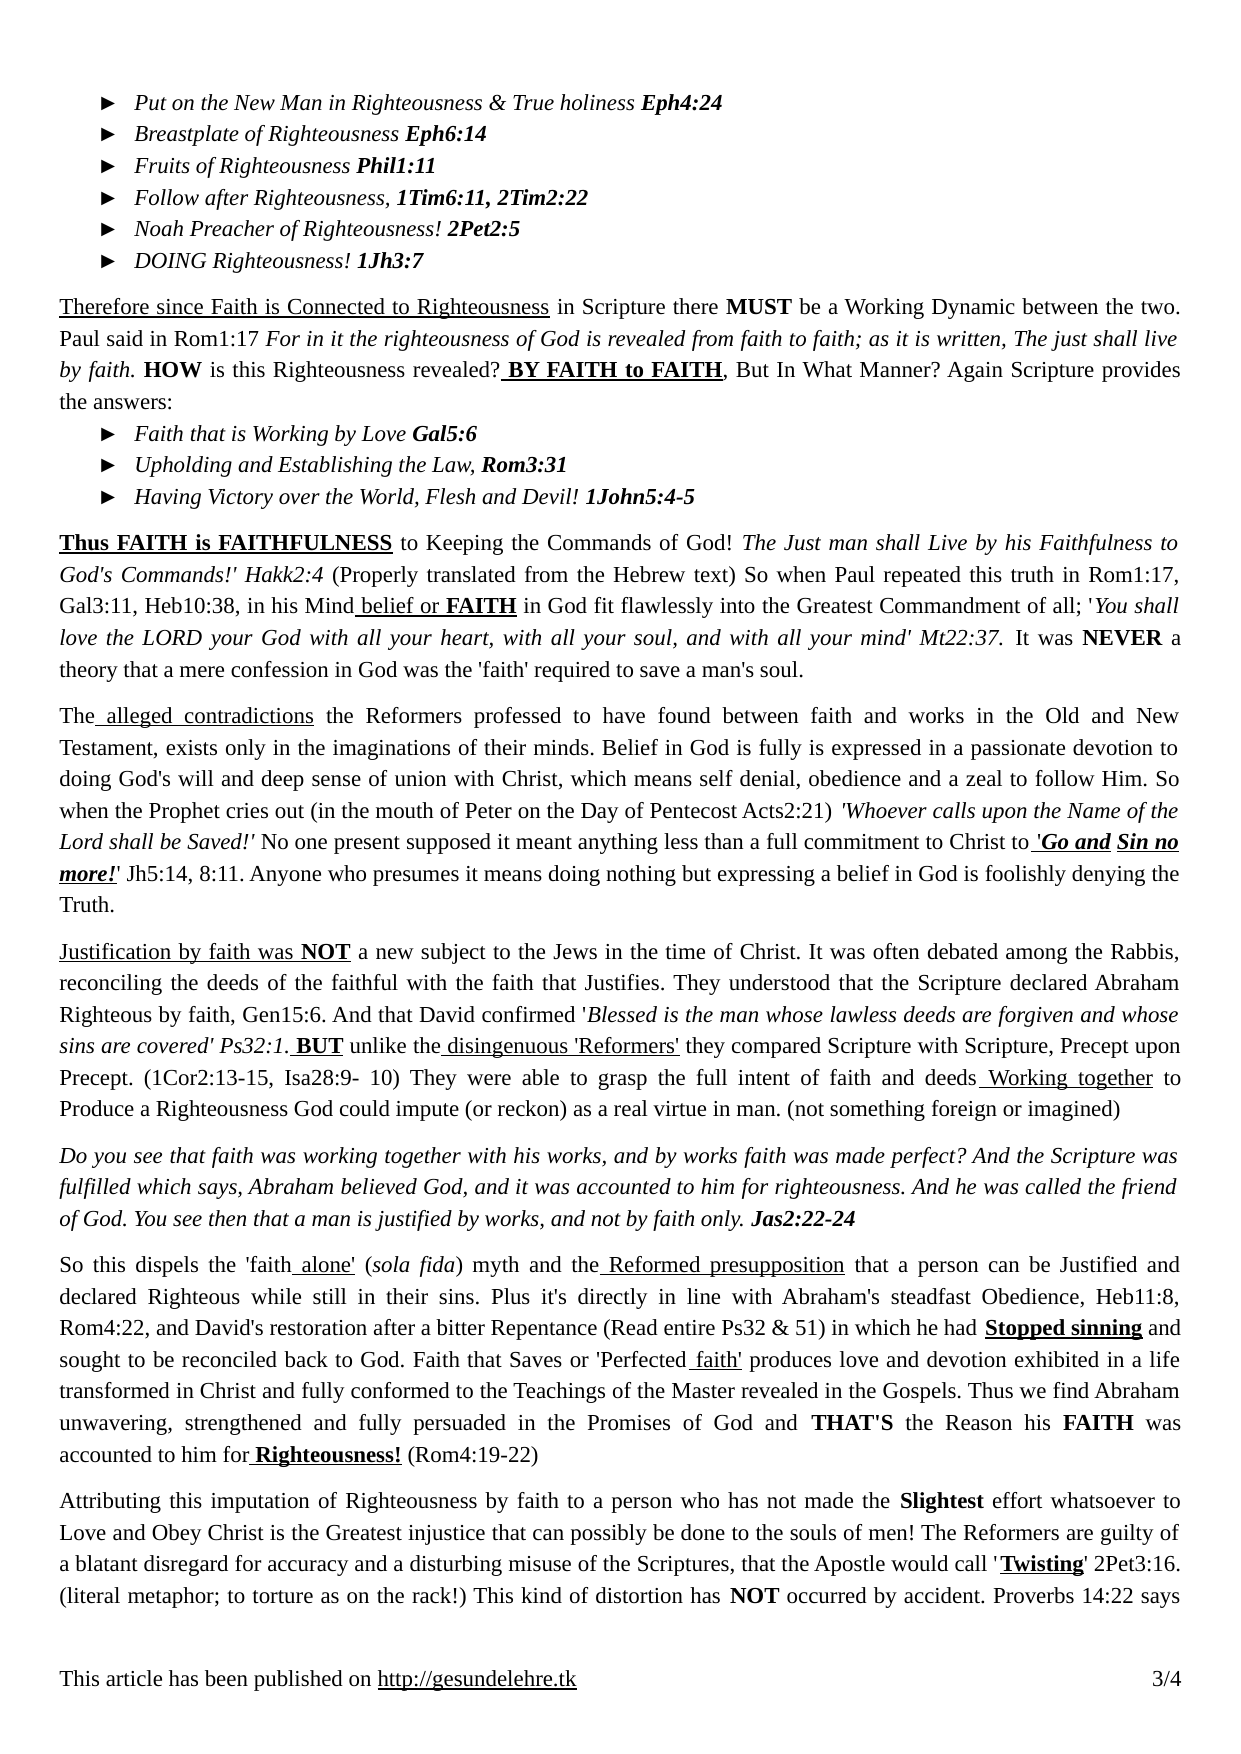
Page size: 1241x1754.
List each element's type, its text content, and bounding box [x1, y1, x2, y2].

list Noah Preacher of Righteousness! 2Pet2:5 [97, 215, 1181, 242]
text Justification by faith was NOT a new subject to the Jews in the time of Christ. It was often debated among the Rabbis, reconciling the deeds of the faithful with the faith that Justifies. They understood that the Scripture declared Abraham Righteous by faith, Gen15:6. And that David confirmed 'Blessed is the man whose lawless deeds are forgiven and whose sins are covered' Ps32:1. BUT unlike the disingenuous 'Reformers' they compared Scripture with Scripture, Precept upon Precept. (1Cor2:13-15, Isa28:9- 10) They were able to grasp the full intent of faith and deeds Working together to Produce a Righteousness God could impute (or reckon) as a real virtue in man. (not something foreign or imagined) [59, 938, 1181, 1122]
text Do you see that faith was working together with his works, and by works faith was made perfect? And the Scripture was fulfilled which says, Abraham believed God, and it was accounted to him for righteousness. And he was called the friend of God. You see then that a man is justified by works, and not by faith only. Jas2:22-24 [59, 1142, 1181, 1231]
list Breastplate of Righteousness Eph6:14 [97, 120, 1181, 147]
text The alleged contradictions the Reformers professed to have found between faith and works in the Old and New Testament, exists only in the imaginations of their minds. Belief in God is fully is expressed in a passionate devotion to doing God's will and deep sense of union with Christ, which means self denial, obedience and a zeal to follow Him. So when the Prophet cries out (in the mouth of Peter on the Day of Pentecost Acts2:21) 'Whoever calls upon the Name of the Lord shall be Saved!' No one present supposed it meant anything less than a full commitment to Christ to 'Go and Sin no more!' Jh5:14, 8:11. Anyone who presumes it means doing nothing but expressing a belief in God is foolishly denying the Truth. [59, 702, 1181, 918]
list DOING Righteousness! 1Jh3:7 [97, 247, 1181, 273]
list Put on the New Man in Righteousness & True holiness Eph4:24 [97, 88, 1181, 115]
text So this dispels the 'faith alone' (sola fida) myth and the Reformed presupposition that a person can be Justified and declared Righteous while still in their sins. Plus it's directly in line with Abraham's steadfast Obedience, Heb11:8, Rom4:22, and David's restoration after a bitter Repentance (Read entire Ps32 & 51) in which he had Stopped sinning and sought to be reconciled back to God. Faith that Saves or 'Perfected faith' produces love and devotion exhibited in a life transformed in Christ and fully conformed to the Teachings of the Master revealed in the Gospels. Thus we find Abraham unwavering, strengthened and fully persuaded in the Promises of God and THAT'S the Reason his FAITH was accounted to him for Righteousness! (Rom4:19-22) [59, 1251, 1181, 1467]
text Therefore since Faith is Connected to Righteousness in Scripture there MUST be a Working Dynamic between the two. Paul said in Rom1:17 For in it the righteousness of God is revealed from faith to faith; as it is written, The just shall live by faith. HOW is this Righteousness revealed? BY FAITH to FAITH, But In What Manner? Again Scripture provides the answers: [59, 293, 1181, 414]
list Having Victory over the World, Flesh and Devil! 1John5:4-5 [97, 483, 1181, 509]
text Thus FAITH is FAITHFULNESS to Keeping the Commands of God! The Just man shall Live by his Faithfulness to God's Commands!' Hakk2:4 (Properly translated from the Hebrew text) So when Paul repeated this truth in Rom1:17, Gal3:11, Heb10:38, in his Mind belief or FAITH in God fit flawlessly into the Greatest Commandment of all; 'You shall love the LORD your God with all your heart, with all your soul, and with all your mind' Mt22:37. It was NEVER a theory that a mere confession in God was the 'faith' required to save a man's soul. [59, 529, 1181, 682]
list Fruits of Righteousness Phil1:11 [97, 152, 1181, 178]
list Upholding and Establishing the Law, Rom3:31 [97, 451, 1181, 478]
list Follow after Righteousness, 1Tim6:11, 2Tim2:22 [97, 183, 1181, 210]
text Attributing this imputation of Righteousness by faith to a person who has not made the Slightest effort whatsoever to Love and Obey Christ is the Greatest injustice that can possibly be done to the souls of men! The Reformers are guilty of a blatant disregard for accuracy and a disturbing misuse of the Scriptures, that the Apostle would call 'Twisting' 2Pet3:16. (literal metaphor; to torture as on the rack!) This kind of distortion has NOT occurred by accident. Proverbs 14:22 says [59, 1487, 1181, 1608]
list Faith that is Working by Love Gal5:6 [97, 419, 1181, 446]
